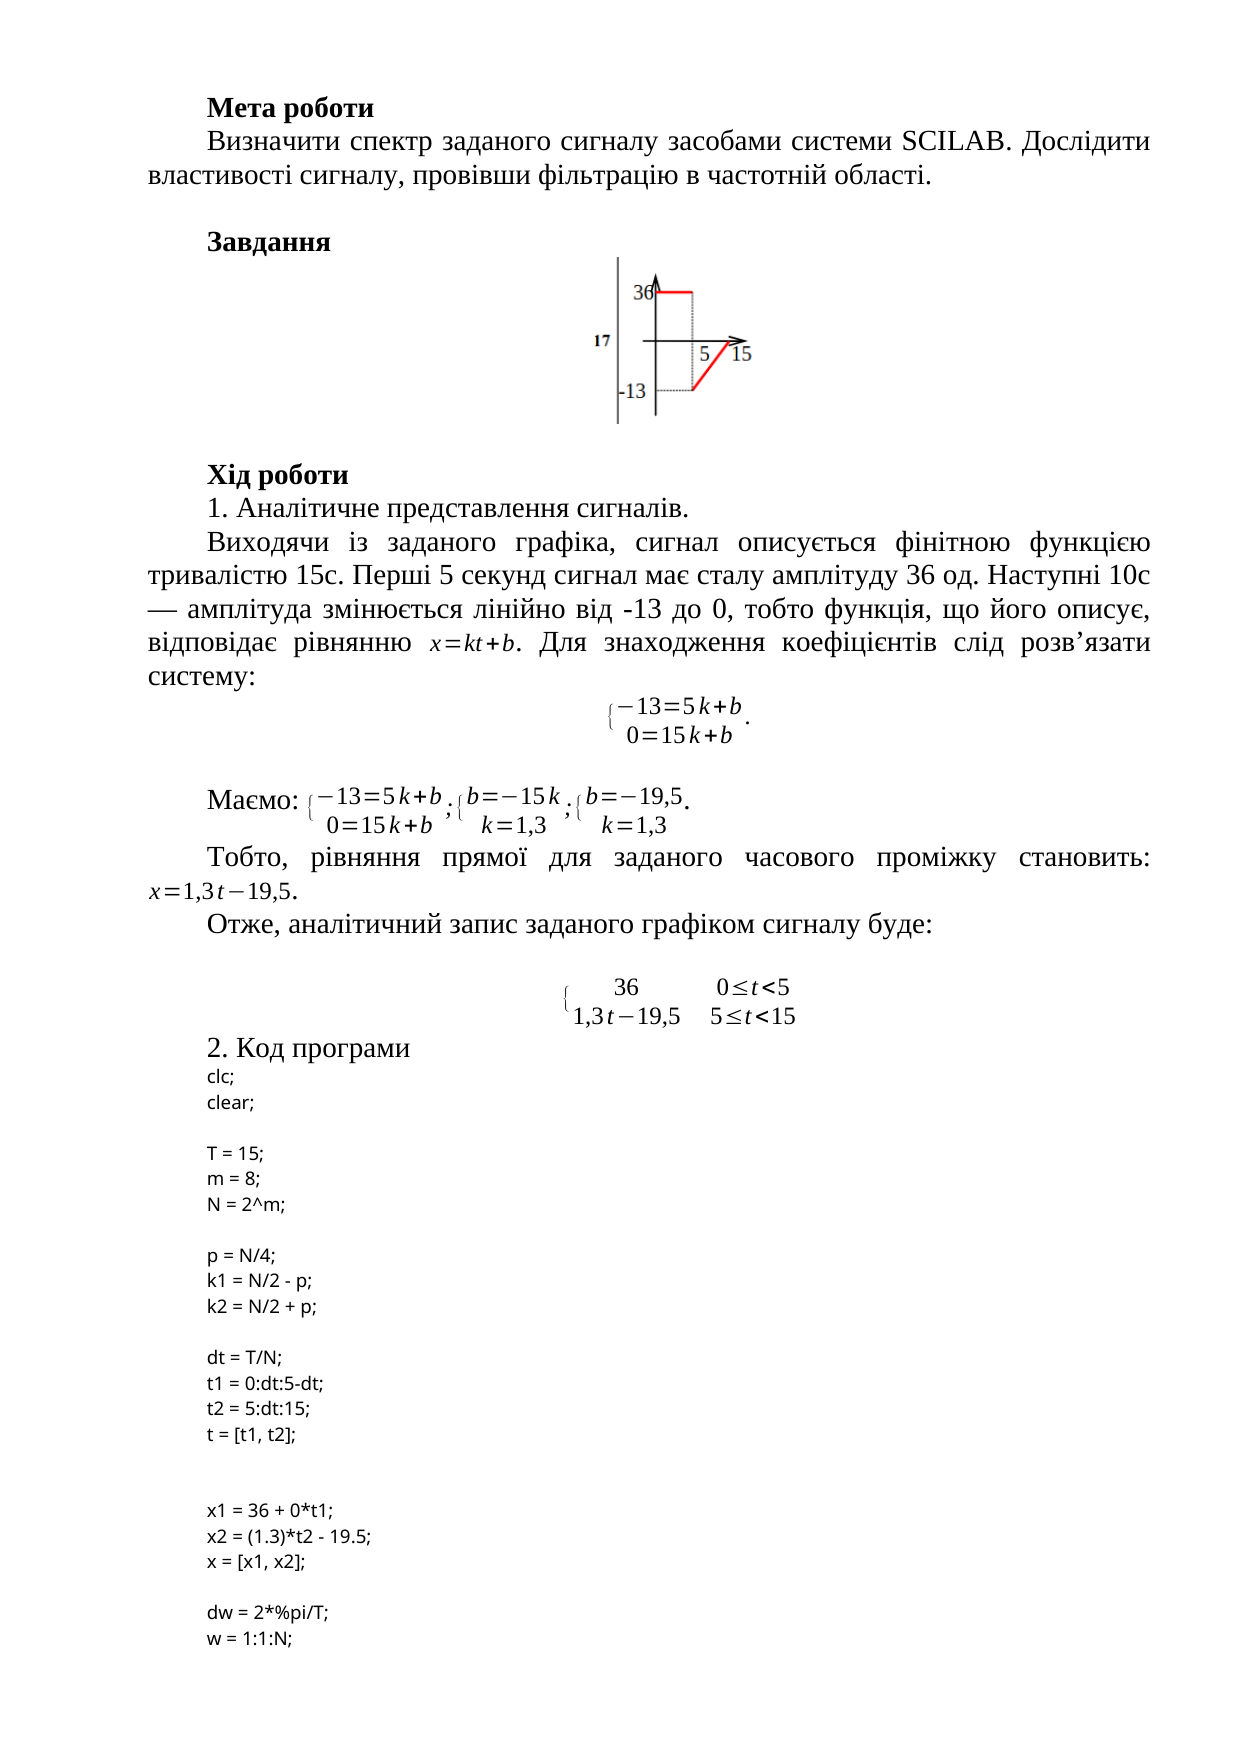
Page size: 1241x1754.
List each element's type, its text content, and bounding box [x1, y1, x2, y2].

subtitle Отже, аналітичний запис заданого графіком сигналу буде: [148, 906, 1152, 939]
subtitle m = 8; [148, 1166, 1152, 1191]
subtitle k1 = N/2 - p; [148, 1268, 1152, 1293]
subtitle dw = 2*%pi/T; [148, 1599, 1152, 1625]
subtitle 2. Код програми [148, 1030, 1152, 1063]
subtitle p = N/4; [148, 1242, 1152, 1268]
subtitle t2 = 5:dt:15; [148, 1395, 1152, 1421]
subtitle T = 15; [148, 1140, 1152, 1166]
subtitle Визначити спектр заданого сигналу засобами системи SCILAB. Дослідити властивості сигналу, провівши фільтрацію в частотній області. [148, 123, 1152, 190]
subtitle Тобто, рівняння прямої для заданого часового проміжку становить: . [148, 839, 1152, 906]
subtitle Маємо: . [148, 782, 1152, 839]
subtitle x1 = 36 + 0*t1; [148, 1497, 1152, 1523]
subtitle x = [x1, x2]; [148, 1548, 1152, 1574]
subtitle Завдання [148, 224, 1152, 257]
subtitle Мета роботи [148, 88, 1152, 123]
subtitle k2 = N/2 + p; [148, 1293, 1152, 1319]
subtitle Хід роботи [148, 457, 1152, 490]
picture [594, 257, 764, 424]
subtitle clc; [148, 1063, 1152, 1089]
subtitle 1. Аналітичнe представлення сигналів. [148, 490, 1152, 524]
subtitle N = 2^m; [148, 1191, 1152, 1217]
subtitle dt = T/N; [148, 1344, 1152, 1370]
subtitle clear; [148, 1089, 1152, 1114]
subtitle Виходячи із заданого графіка, сигнал описується фінітною функцією тривалістю 15с. Перші 5 секунд сигнал має сталу амплітуду 36 од. Наступні 10с — амплітуда змінюється лінійно від -13 до 0, тобто функція, що його описує, відповідає рівнянню . Для знаходження коефіцієнтів слід розв’язати систему: [148, 524, 1152, 692]
subtitle x2 = (1.3)*t2 - 19.5; [148, 1523, 1152, 1548]
subtitle t = [t1, t2]; [148, 1421, 1152, 1446]
subtitle t1 = 0:dt:5-dt; [148, 1370, 1152, 1395]
subtitle w = 1:1:N; [148, 1625, 1152, 1651]
